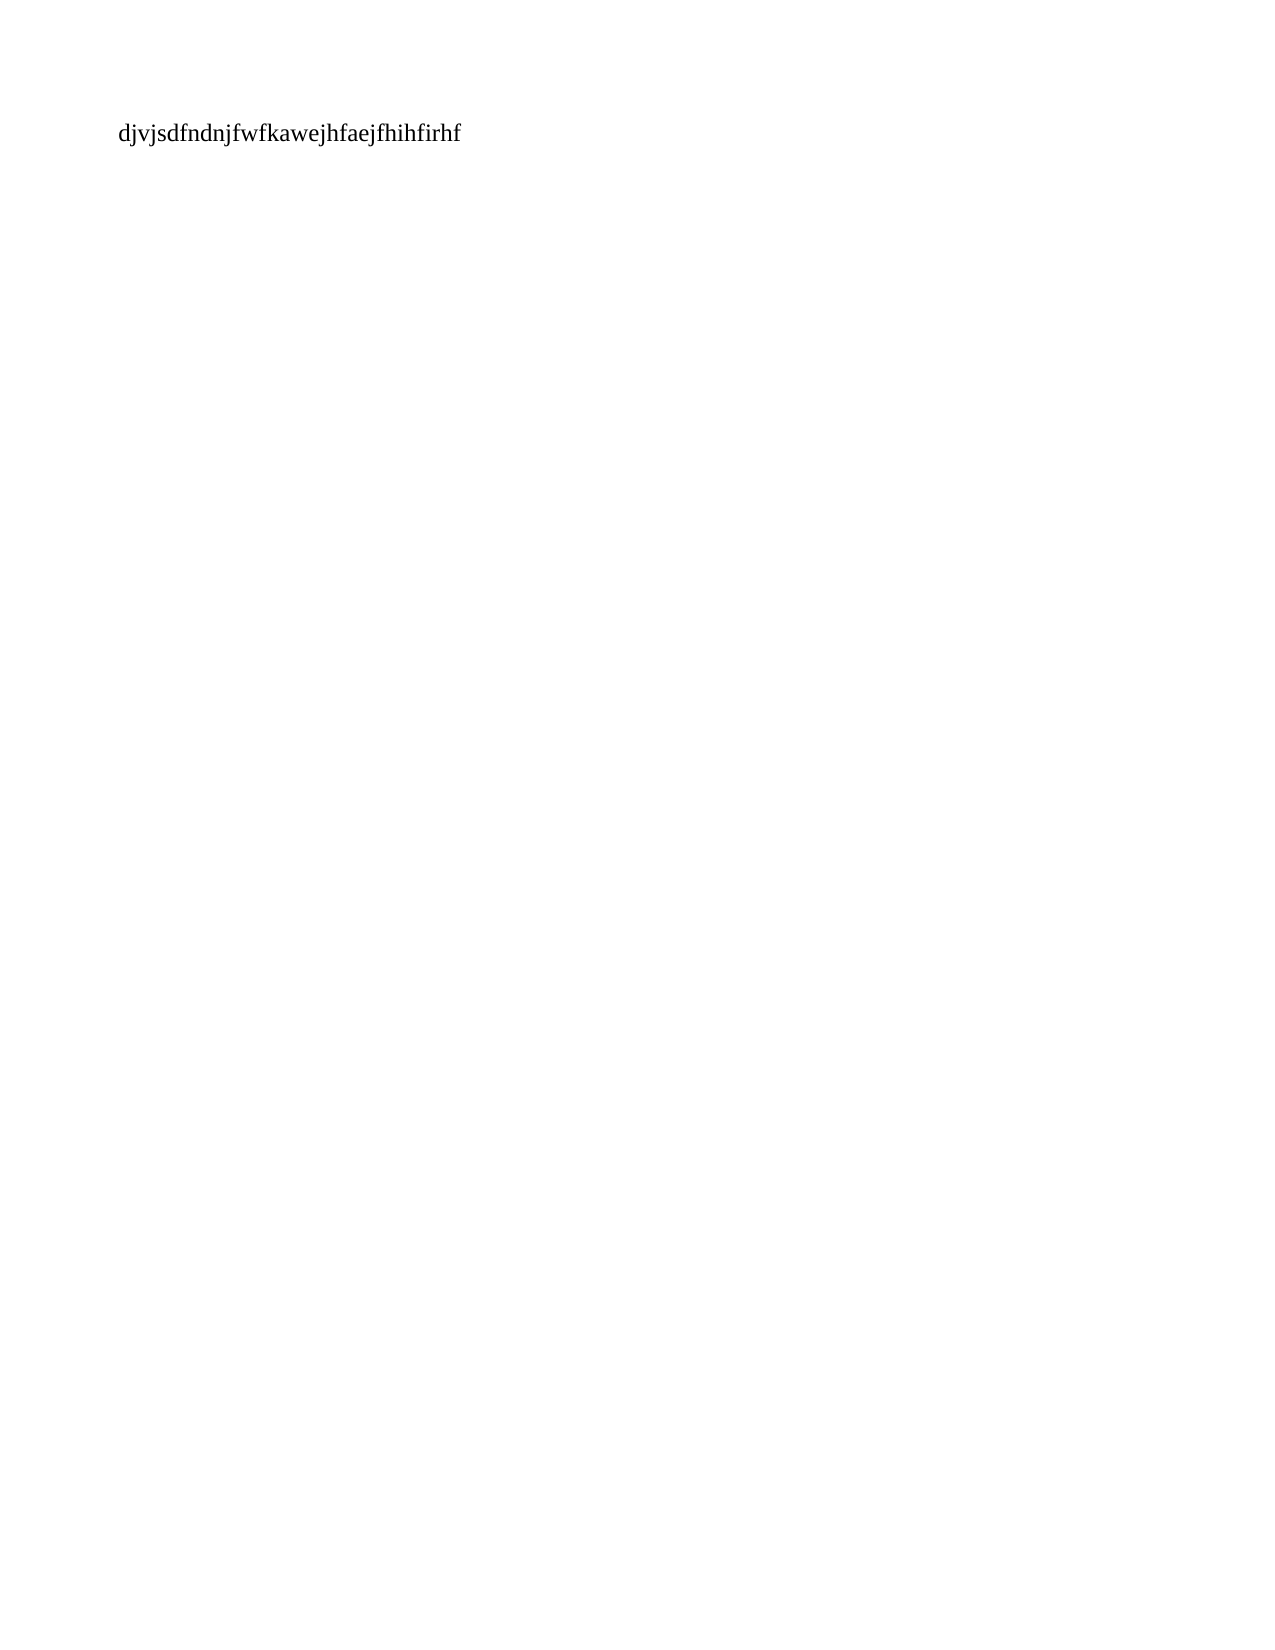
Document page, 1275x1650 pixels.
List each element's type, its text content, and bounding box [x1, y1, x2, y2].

text djvjsdfndnjfwfkawejhfaejfhihfirhf [118, 118, 1157, 147]
